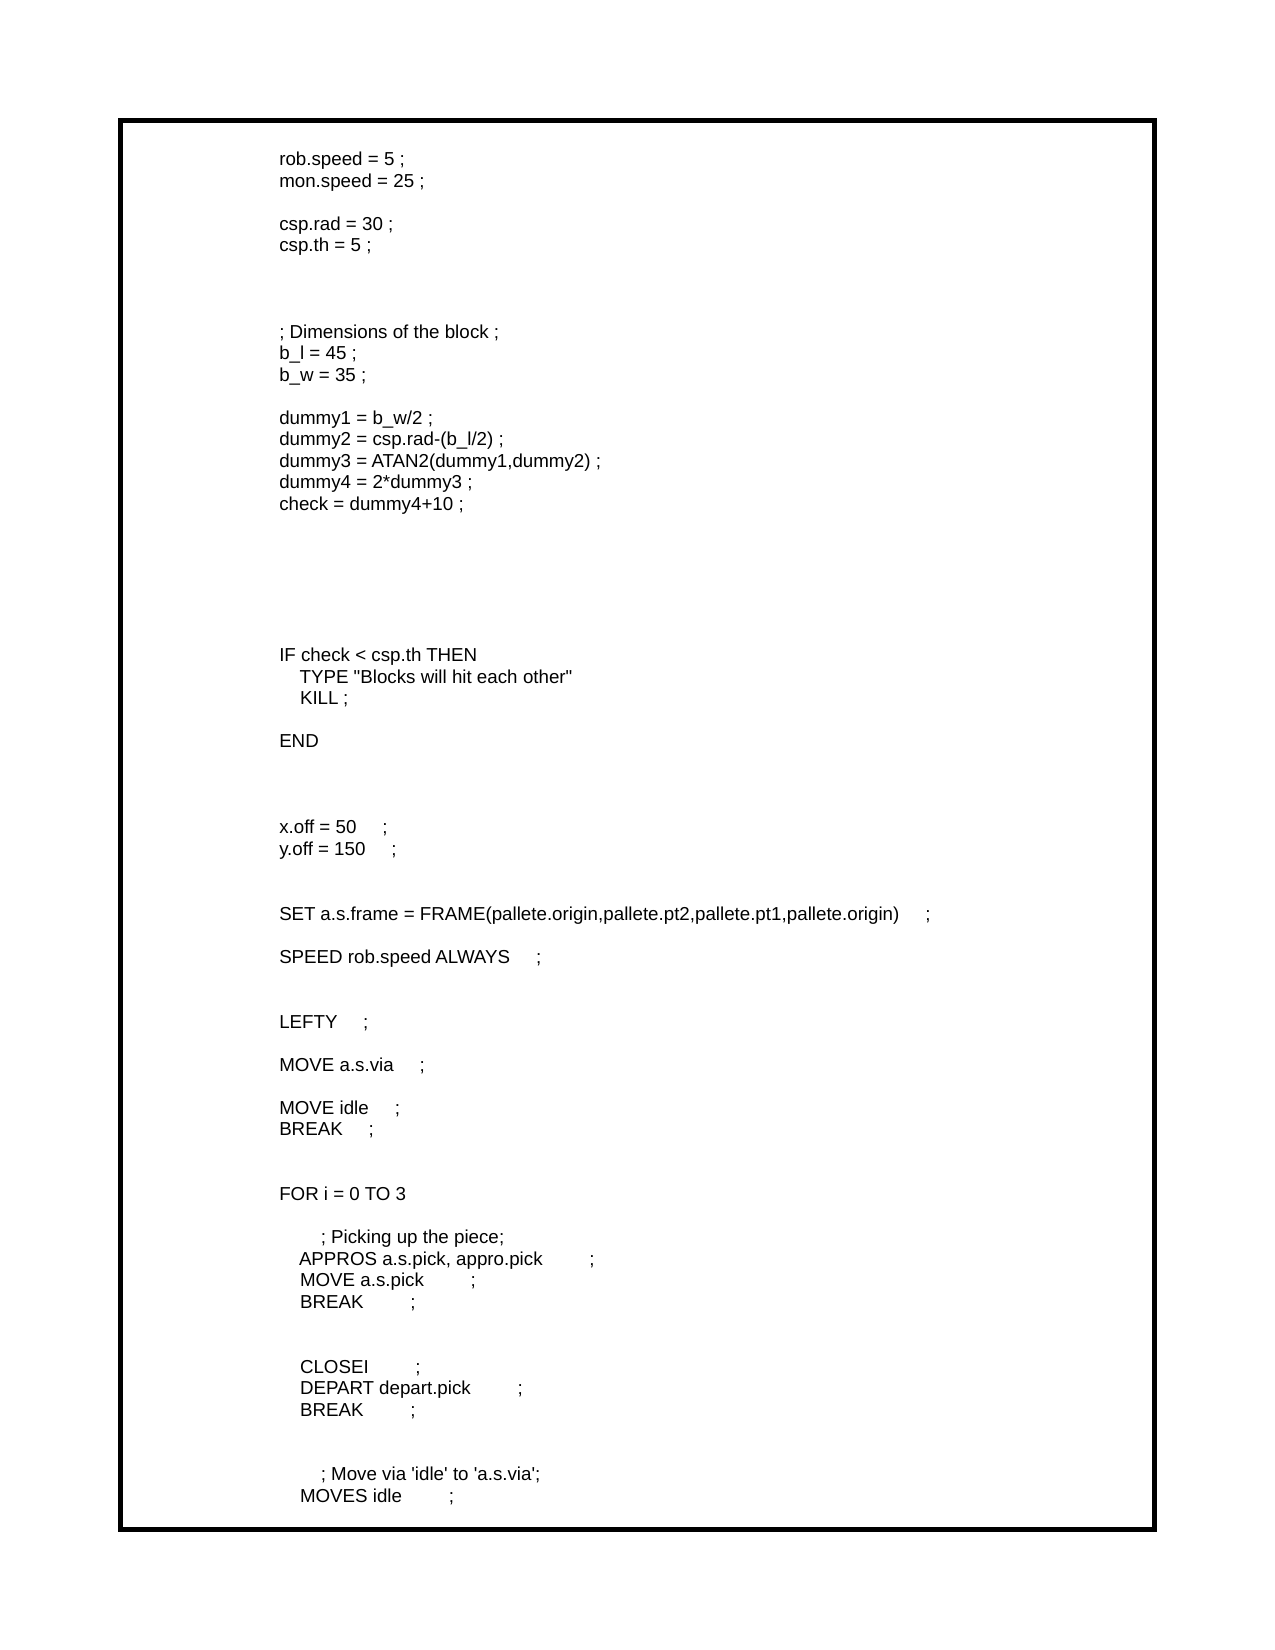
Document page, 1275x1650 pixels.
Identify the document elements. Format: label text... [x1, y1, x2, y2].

text rob.speed = 5 ; [133, 148, 1134, 169]
text ; Dimensions of the block ; [133, 320, 1134, 342]
text b_w = 35 ; [133, 363, 1134, 385]
text MOVE a.s.via ; [133, 1053, 1134, 1075]
text csp.th = 5 ; [133, 234, 1134, 256]
text APPROS a.s.pick, appro.pick ; [133, 1248, 1134, 1269]
text BREAK ; [133, 1398, 1134, 1420]
text TYPE "Blocks will hit each other" [133, 665, 1134, 687]
text LEFTY ; [133, 1010, 1134, 1032]
text x.off = 50 ; [133, 816, 1134, 838]
text IF check < csp.th THEN [133, 644, 1134, 665]
text FOR i = 0 TO 3 [133, 1183, 1134, 1204]
text BREAK ; [133, 1118, 1134, 1140]
text dummy1 = b_w/2 ; [133, 407, 1134, 428]
text ; Picking up the piece; [133, 1226, 1134, 1248]
text mon.speed = 25 ; [133, 169, 1134, 191]
text KILL ; [133, 687, 1134, 708]
text DEPART depart.pick ; [133, 1377, 1134, 1398]
text SPEED rob.speed ALWAYS ; [133, 946, 1134, 967]
text dummy3 = ATAN2(dummy1,dummy2) ; [133, 450, 1134, 471]
text SET a.s.frame = FRAME(pallete.origin,pallete.pt2,pallete.pt1,pallete.origin) ; [133, 903, 1134, 924]
text MOVE idle ; [133, 1097, 1134, 1118]
text MOVES idle ; [133, 1485, 1134, 1506]
text check = dummy4+10 ; [133, 493, 1134, 514]
text dummy2 = csp.rad-(b_l/2) ; [133, 428, 1134, 450]
text ; Move via 'idle' to 'a.s.via'; [133, 1463, 1134, 1485]
text END [133, 730, 1134, 752]
text MOVE a.s.pick ; [133, 1269, 1134, 1291]
text csp.rad = 30 ; [133, 213, 1134, 234]
text BREAK ; [133, 1291, 1134, 1312]
text dummy4 = 2*dummy3 ; [133, 471, 1134, 493]
text b_l = 45 ; [133, 342, 1134, 363]
text y.off = 150 ; [133, 838, 1134, 859]
text CLOSEI ; [133, 1355, 1134, 1377]
